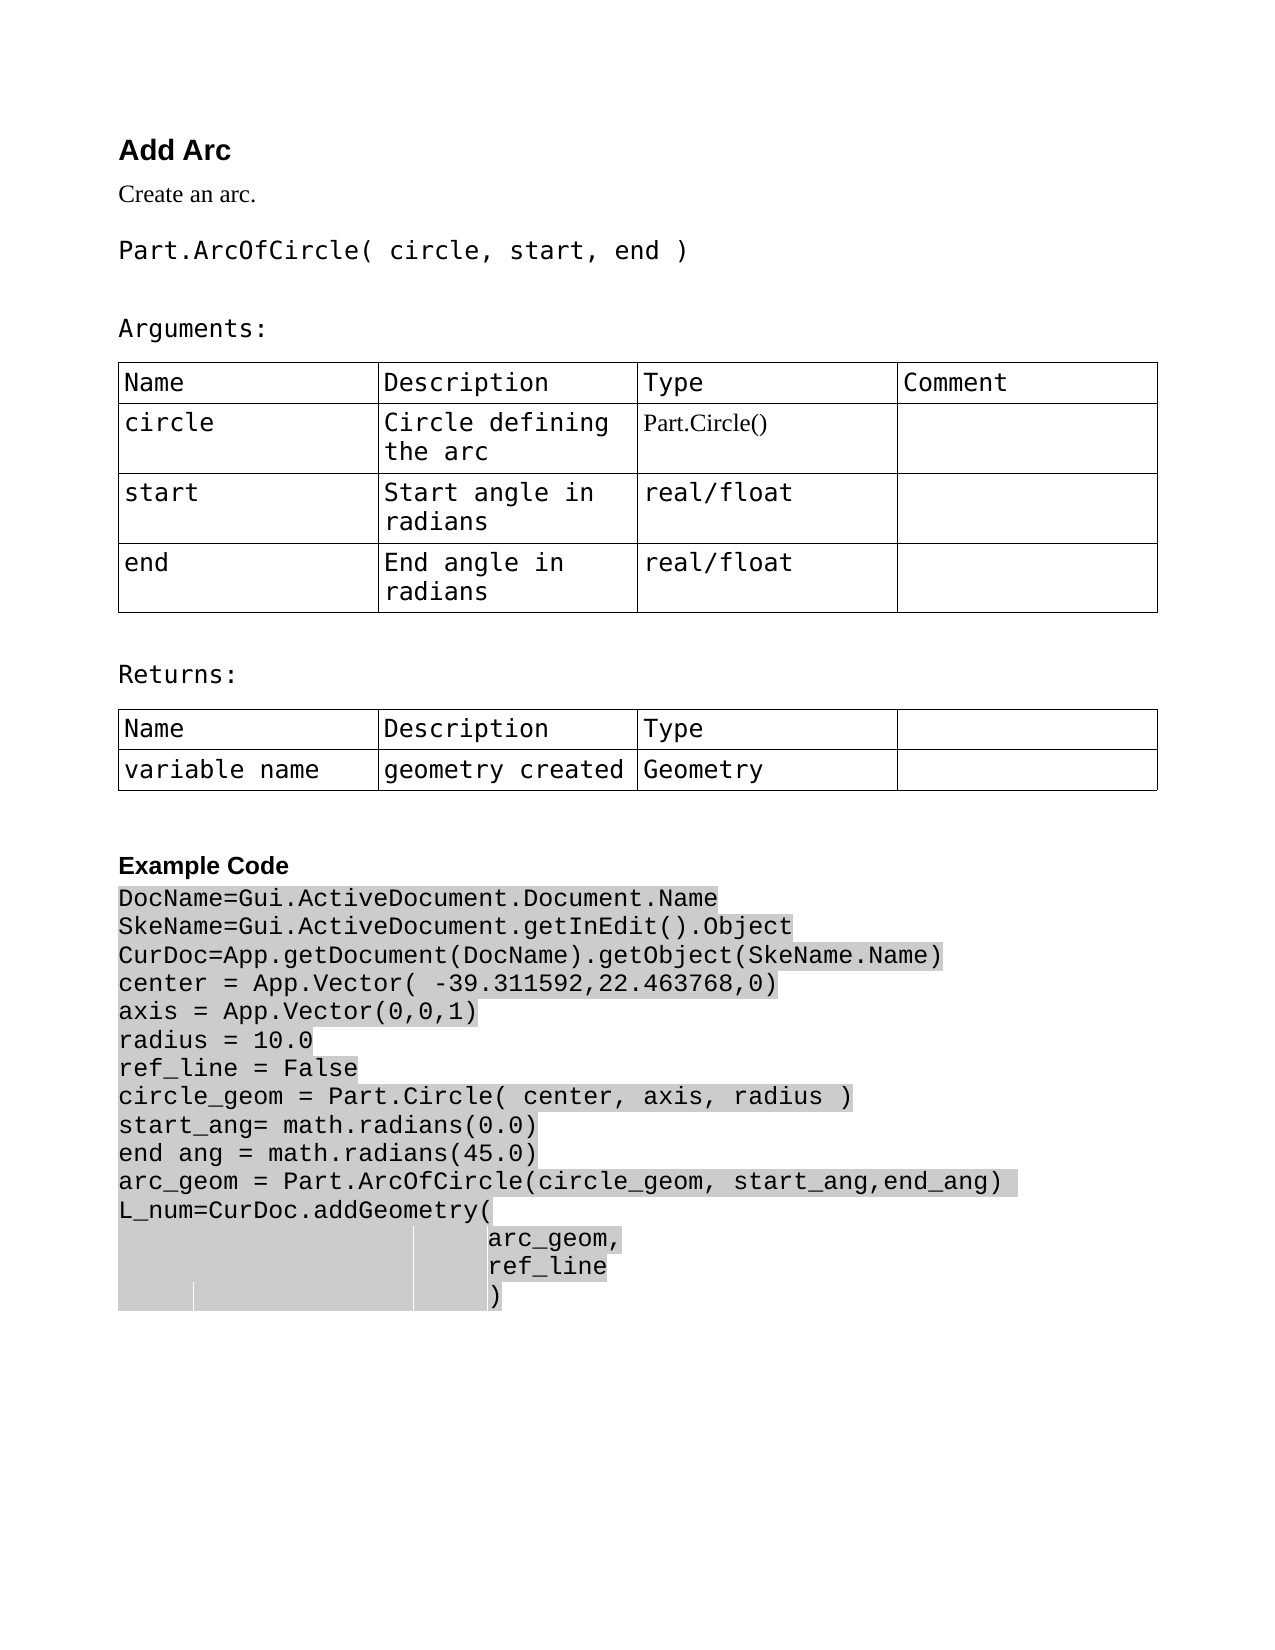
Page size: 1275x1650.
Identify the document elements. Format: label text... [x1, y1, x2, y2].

table_cell Circle defining the arc [379, 404, 637, 472]
text circle_geom = Part.Circle( center, axis, radius ) [118, 1084, 1157, 1112]
table_header Description [379, 363, 637, 403]
table_cell [898, 474, 1157, 542]
text Part.ArcOfCircle( circle, start, end ) [118, 236, 1157, 266]
text ref_line = False [118, 1056, 1157, 1084]
table_cell end [119, 544, 378, 612]
table_header Comment [898, 363, 1157, 403]
subtitle Example Code [118, 851, 1157, 879]
table_cell [898, 544, 1157, 612]
table_cell [898, 750, 1157, 790]
text axis = App.Vector(0,0,1) [118, 999, 1157, 1027]
text Create an arc. [118, 179, 1157, 208]
text radius = 10.0 [118, 1027, 1157, 1056]
table_cell start [119, 474, 378, 542]
table_header Description [379, 710, 637, 749]
table_cell End angle in radians [379, 544, 637, 612]
text arc_geom = Part.ArcOfCircle(circle_geom, start_ang,end_ang) [118, 1169, 1157, 1197]
text DocName=Gui.ActiveDocument.Document.Name [118, 886, 1157, 914]
table_cell geometry created [379, 750, 637, 790]
table_header Name [119, 710, 378, 749]
text start_ang= math.radians(0.0) [118, 1112, 1157, 1141]
text Arguments: [118, 314, 1157, 343]
text CurDoc=App.getDocument(DocName).getObject(SkeName.Name) [118, 942, 1157, 971]
text L_num=CurDoc.addGeometry( [118, 1197, 1157, 1226]
text ) [118, 1282, 1157, 1311]
table_header Name [119, 363, 378, 403]
text arc_geom, [118, 1226, 1157, 1254]
text center = App.Vector( -39.311592,22.463768,0) [118, 971, 1157, 999]
table_header Type [638, 710, 897, 749]
subtitle Add Arc [118, 133, 1157, 166]
table_cell real/float [638, 544, 897, 612]
table_cell Part.Circle() [638, 404, 897, 472]
text end ang = math.radians(45.0) [118, 1141, 1157, 1169]
table_cell real/float [638, 474, 897, 542]
text Returns: [118, 661, 1157, 690]
table_header Type [638, 363, 897, 403]
table_header [898, 710, 1157, 749]
table_cell variable name [119, 750, 378, 790]
table_cell Geometry [638, 750, 897, 790]
text ref_line [118, 1254, 1157, 1282]
table_cell Start angle in radians [379, 474, 637, 542]
text SkeName=Gui.ActiveDocument.getInEdit().Object [118, 914, 1157, 942]
table_cell circle [119, 404, 378, 472]
table_cell [898, 404, 1157, 472]
